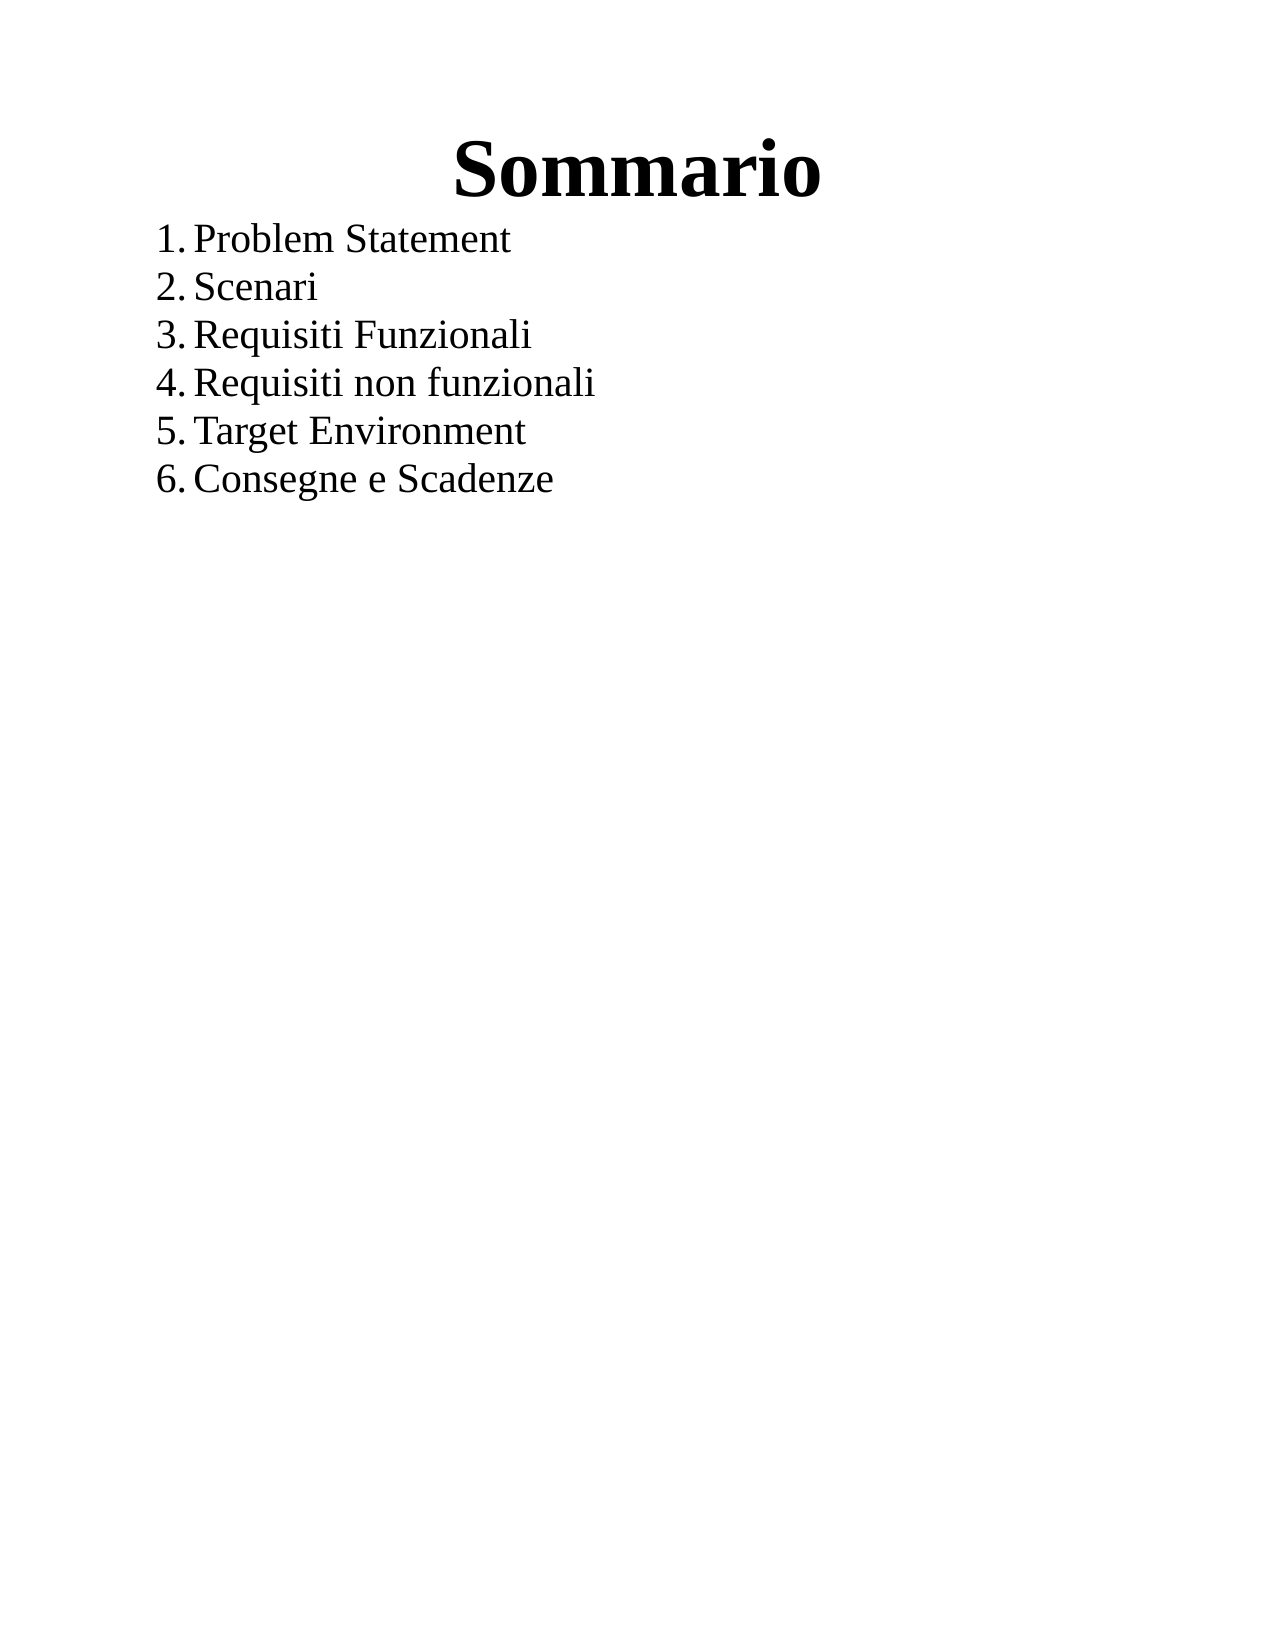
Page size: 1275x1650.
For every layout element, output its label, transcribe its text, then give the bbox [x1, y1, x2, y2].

list Requisiti Funzionali [156, 310, 1157, 358]
list Requisiti non funzionali [156, 358, 1157, 406]
list Consegne e Scadenze [156, 453, 1157, 501]
text Sommario [118, 118, 1157, 214]
list Problem Statement [156, 214, 1157, 262]
list Scenari [156, 262, 1157, 310]
list Target Environment [156, 406, 1157, 453]
